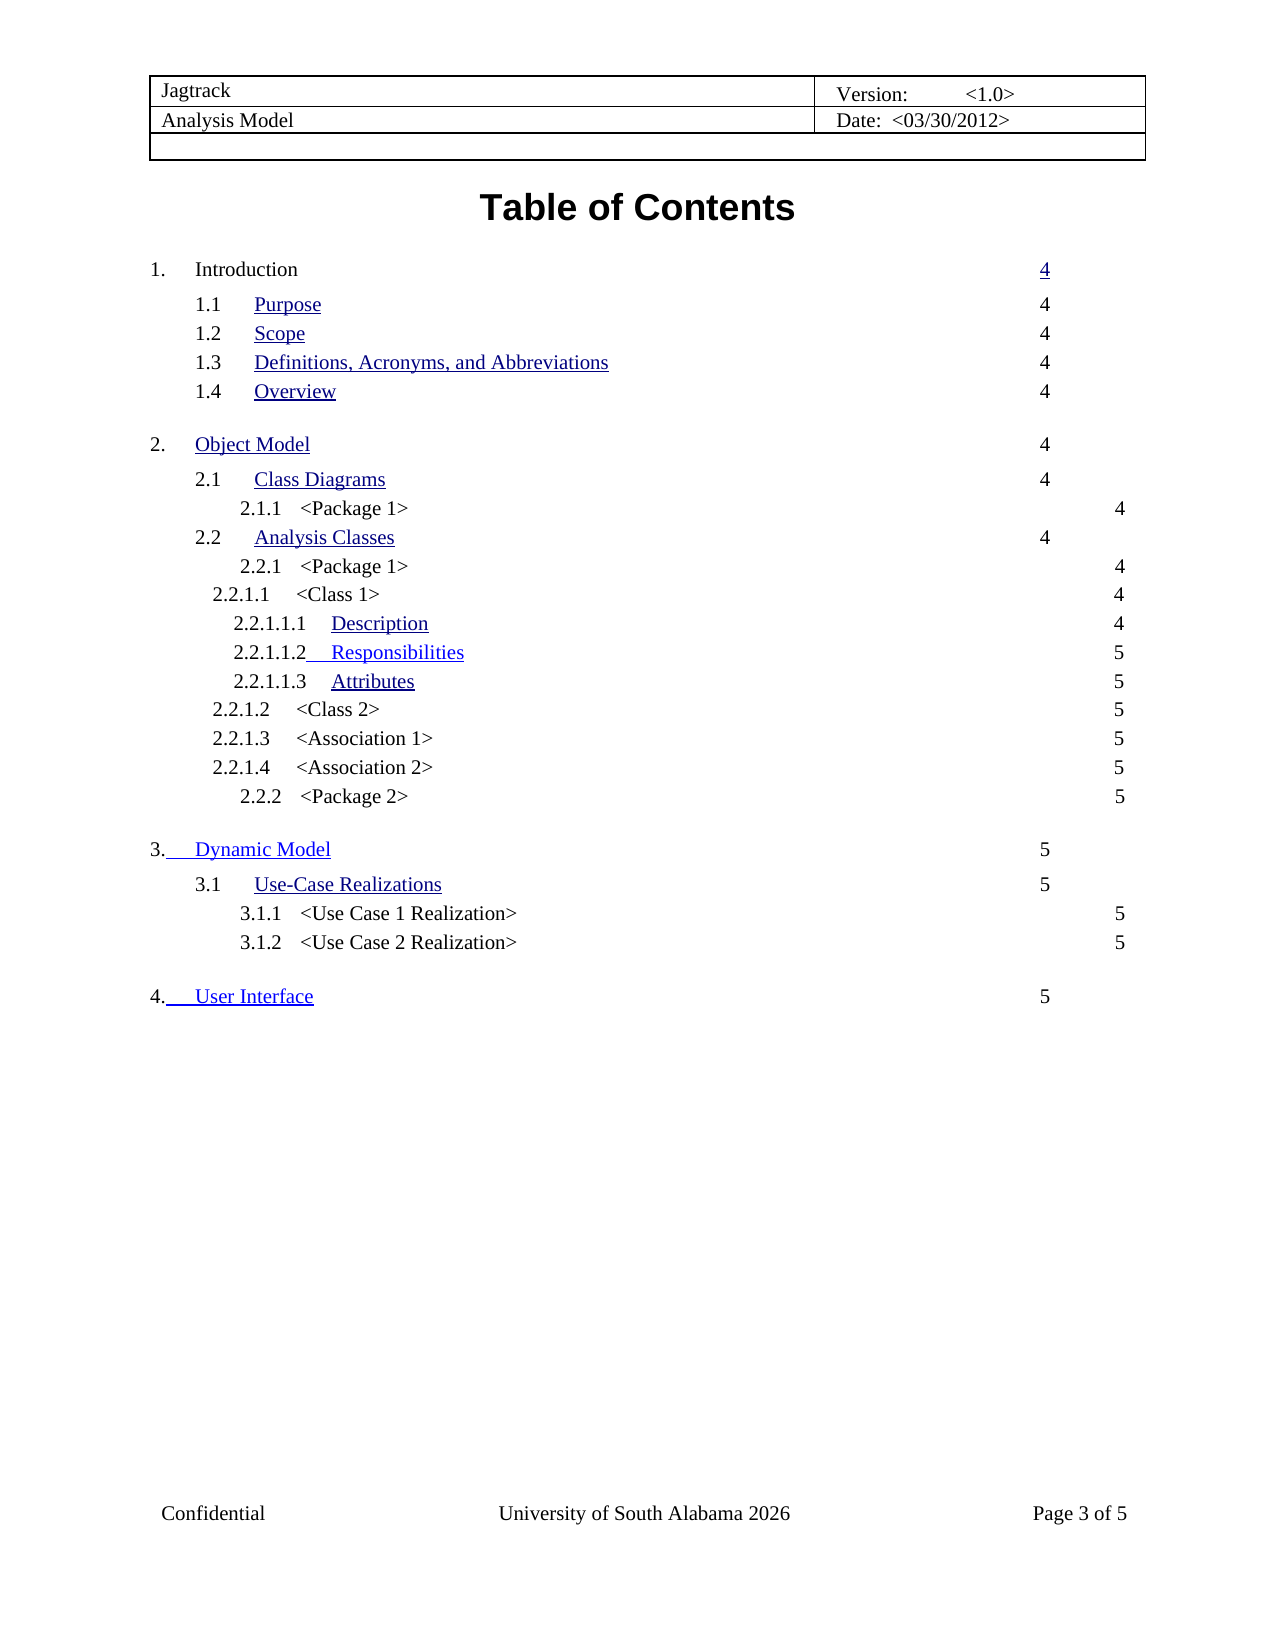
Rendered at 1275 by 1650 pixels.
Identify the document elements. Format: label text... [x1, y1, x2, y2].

text 3. Dynamic Model 5 [150, 833, 1050, 862]
text 2.2.2 <Package 2> 5 [240, 780, 1125, 808]
text 2.1.1 <Package 1> 4 [240, 492, 1125, 521]
text 2.1 Class Diagrams 4 [195, 463, 1050, 492]
text 4. User Interface 5 [150, 980, 1050, 1008]
text 3.1.1 <Use Case 1 Realization> 5 [240, 897, 1125, 926]
text 2.2.1.3 <Association 1> 5 [212, 722, 1125, 751]
text 1.2 Scope 4 [195, 317, 1050, 346]
title Table of Contents [150, 185, 1125, 228]
text 2.2.1 <Package 1> 4 [240, 550, 1125, 578]
text 2.2.1.1.1 Description 4 [233, 607, 1125, 636]
text 2.2.1.1.3 Attributes 5 [233, 665, 1125, 693]
text 2.2.1.4 <Association 2> 5 [212, 751, 1125, 780]
text 2.2 Analysis Classes 4 [195, 521, 1050, 550]
text 2.2.1.2 <Class 2> 5 [212, 693, 1125, 722]
text 3.1 Use-Case Realizations 5 [195, 868, 1050, 897]
text 3.1.2 <Use Case 2 Realization> 5 [240, 926, 1125, 955]
text 1.3 Definitions, Acronyms, and Abbreviations 4 [195, 346, 1050, 375]
text 1.4 Overview 4 [195, 375, 1050, 403]
text 2. Object Model 4 [150, 428, 1050, 457]
text 1. Introduction 4 [150, 253, 1050, 282]
text 1.1 Purpose 4 [195, 288, 1050, 317]
text 2.2.1.1.2 Responsibilities 5 [233, 636, 1125, 665]
text 2.2.1.1 <Class 1> 4 [212, 578, 1125, 607]
